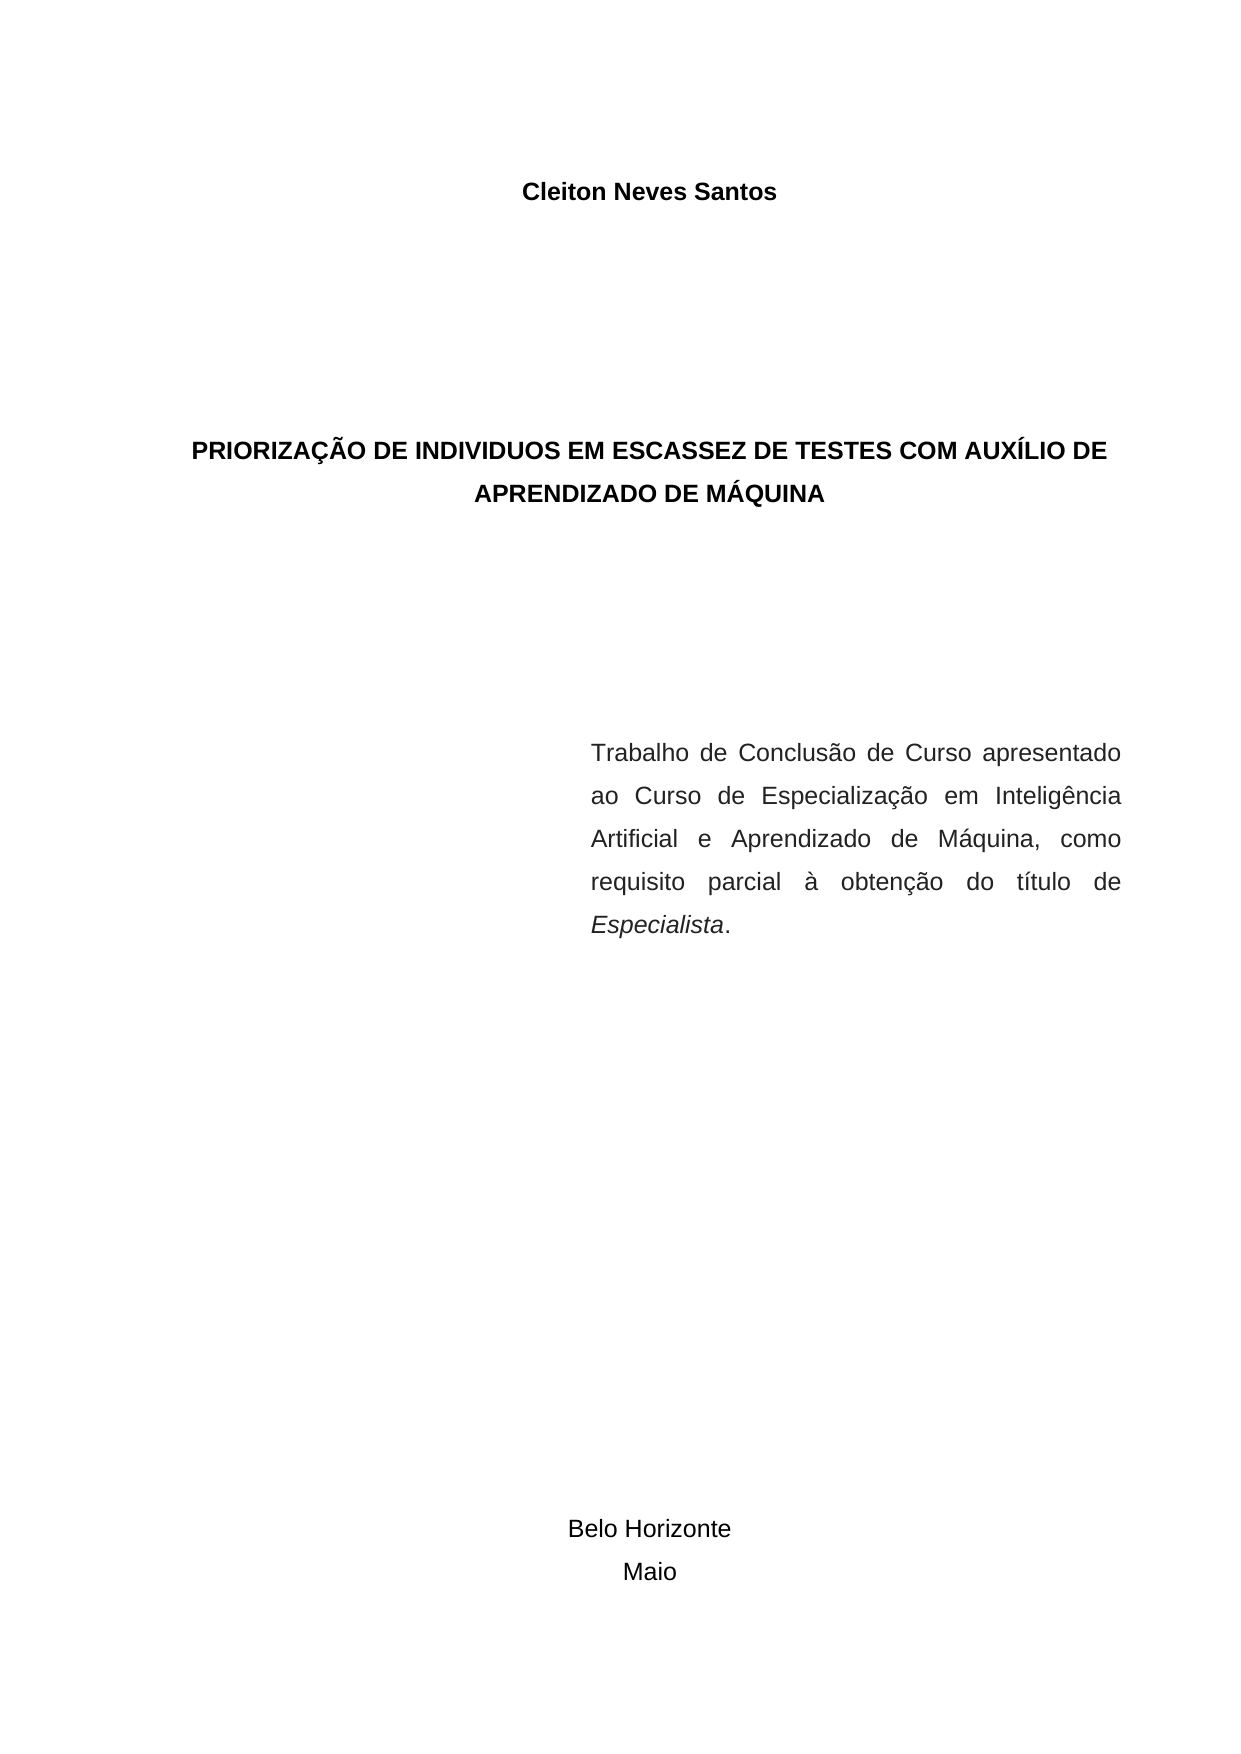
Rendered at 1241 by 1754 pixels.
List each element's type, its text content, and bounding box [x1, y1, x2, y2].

text Trabalho de Conclusão de Curso apresentado ao Curso de Especialização em Inteligência Artificial e Aprendizado de Máquina, como requisito parcial à obtenção do título de Especialista. [591, 738, 1122, 939]
text PRIORIZAÇÃO DE INDIVIDUOS EM ESCASSEZ DE TESTES COM AUXÍLIO DE APRENDIZADO DE MÁQUINA [177, 436, 1122, 508]
text Maio [177, 1557, 1122, 1586]
text Cleiton Neves Santos [177, 177, 1122, 206]
text Belo Horizonte [177, 1514, 1122, 1543]
